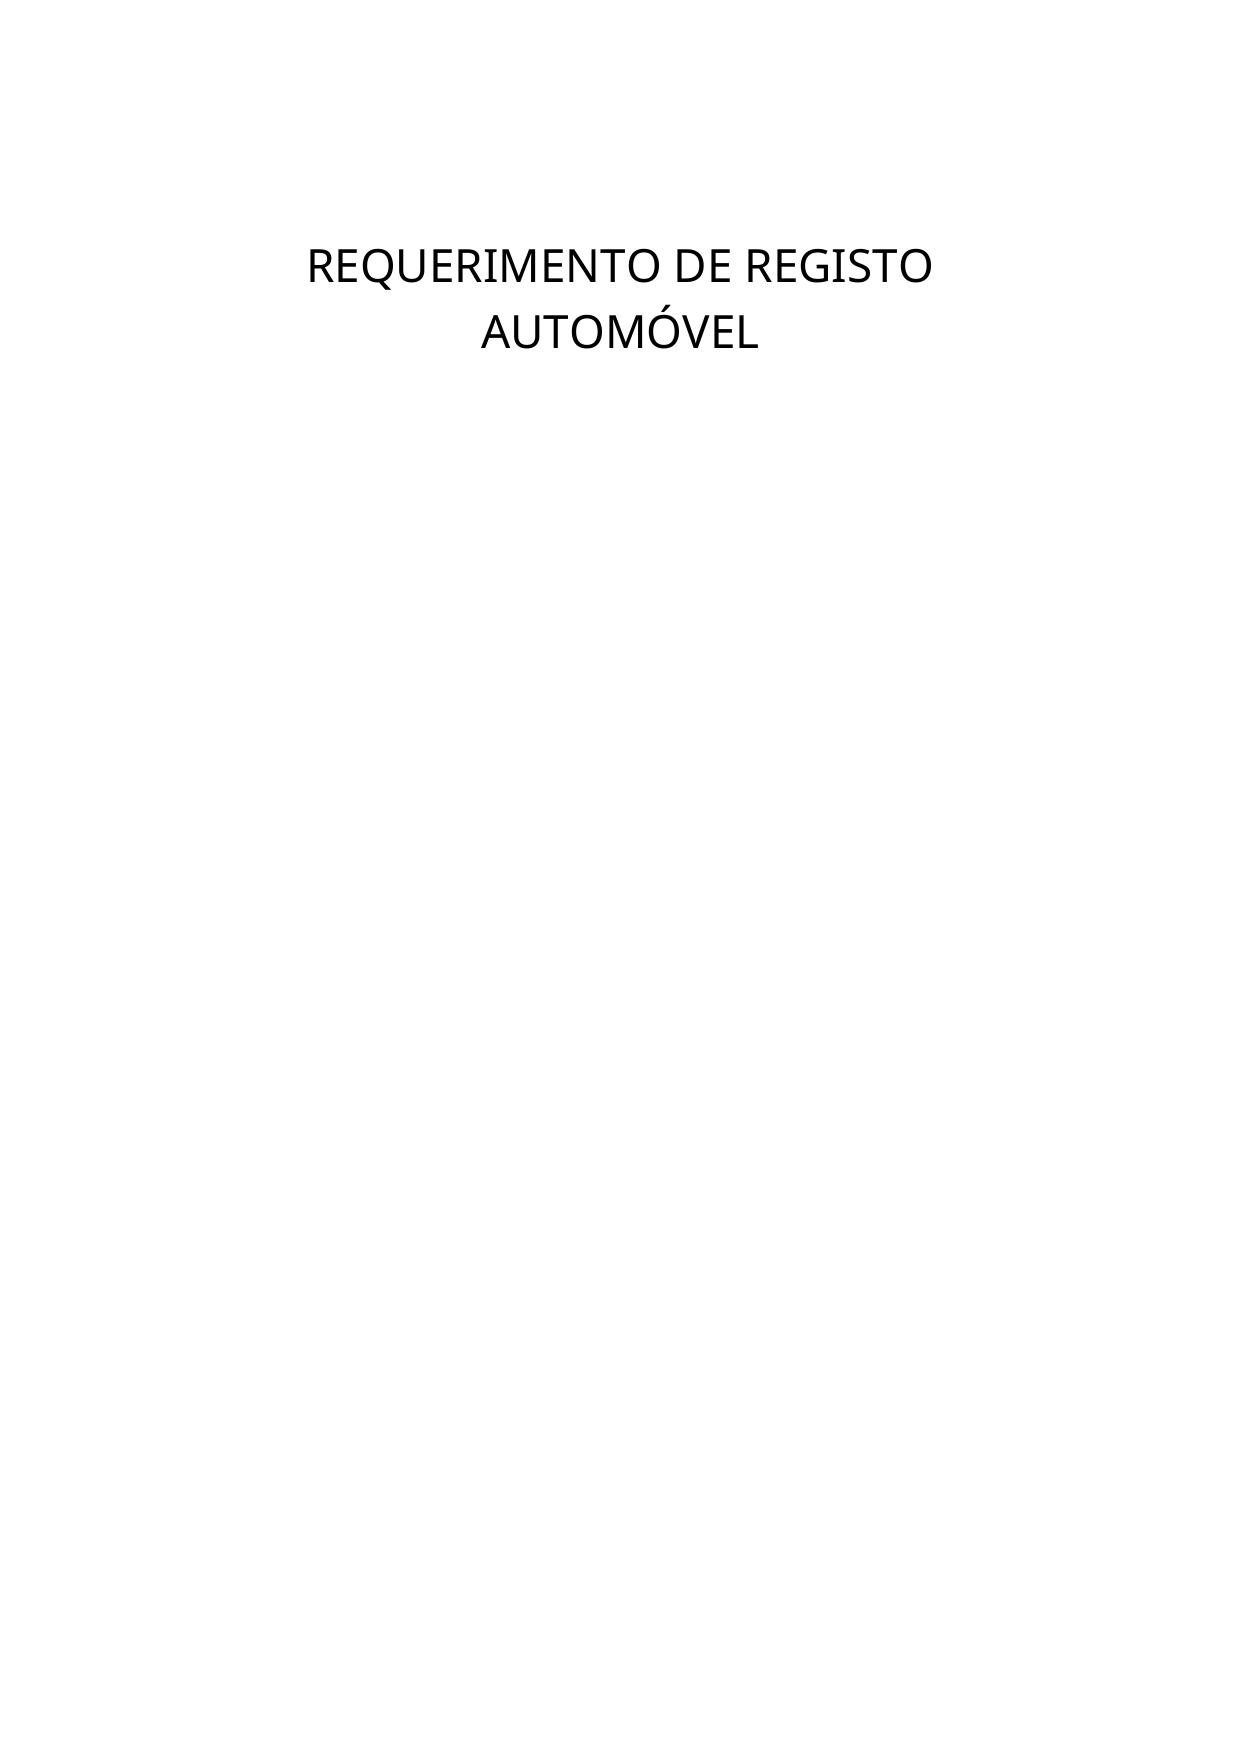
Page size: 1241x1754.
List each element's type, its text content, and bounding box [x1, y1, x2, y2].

text REQUERIMENTO DE REGISTO AUTOMÓVEL [300, 233, 940, 362]
